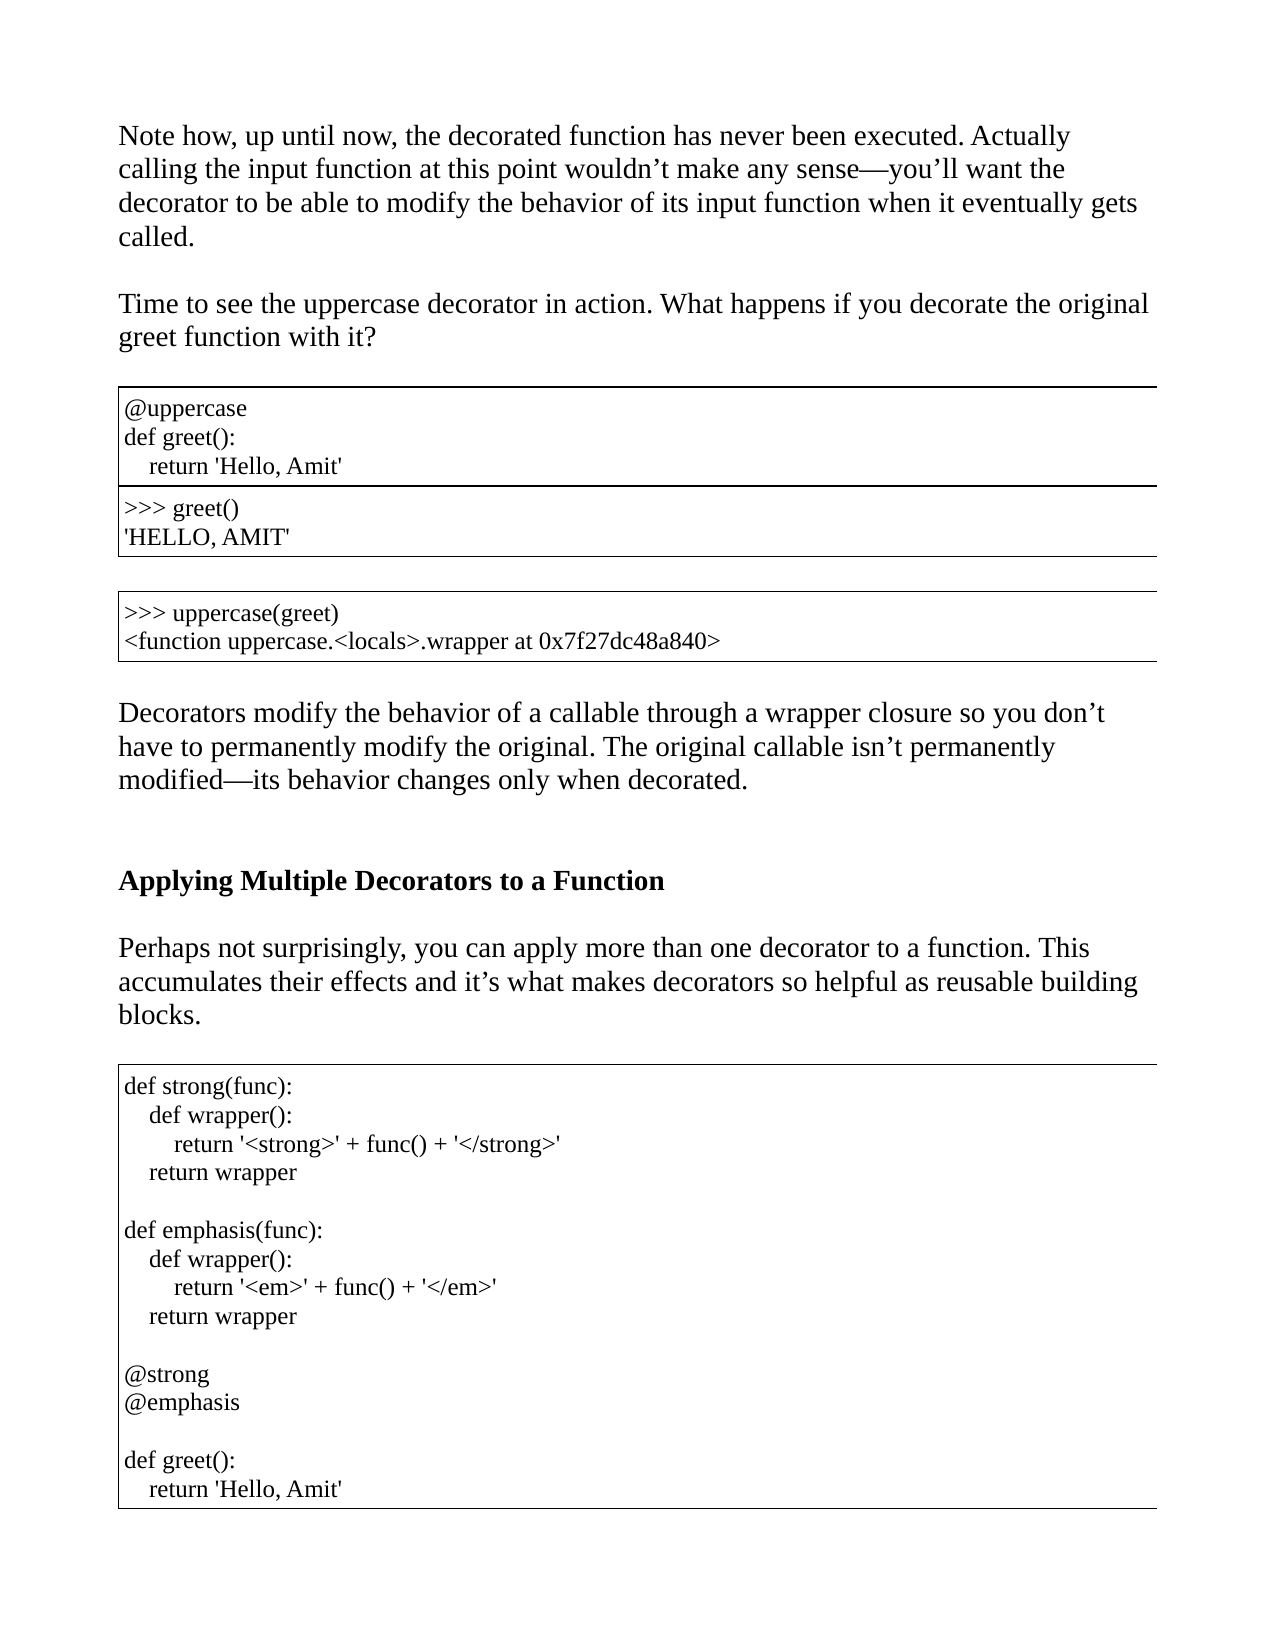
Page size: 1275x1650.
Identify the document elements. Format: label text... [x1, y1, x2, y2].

table_header @uppercase def greet(): return 'Hello, Amit' [119, 388, 1157, 485]
text Note how, up until now, the decorated function has never been executed. Actually calling the input function at this point wouldn’t make any sense—you’ll want the decorator to be able to modify the behavior of its input function when it eventually gets called. [118, 118, 1157, 252]
table_header >>> greet() 'HELLO, AMIT' [119, 487, 1157, 556]
text Perhaps not surprisingly, you can apply more than one decorator to a function. This accumulates their effects and it’s what makes decorators so helpful as reusable building blocks. [118, 930, 1157, 1031]
table_header >>> uppercase(greet) <function uppercase.<locals>.wrapper at 0x7f27dc48a840> [119, 592, 1157, 661]
text Time to see the uppercase decorator in action. What happens if you decorate the original greet function with it? [118, 286, 1157, 353]
text Decorators modify the behavior of a callable through a wrapper closure so you don’t have to permanently modify the original. The original callable isn’t permanently modified—its behavior changes only when decorated. [118, 695, 1157, 796]
table_header def strong(func): def wrapper(): return '<strong>' + func() + '</strong>' return wrapper def emphasis(func): def wrapper(): return '<em>' + func() + '</em>' return wrapper @strong @emphasis def greet(): return 'Hello, Amit' [119, 1065, 1157, 1508]
text Applying Multiple Decorators to a Function [118, 863, 1157, 897]
